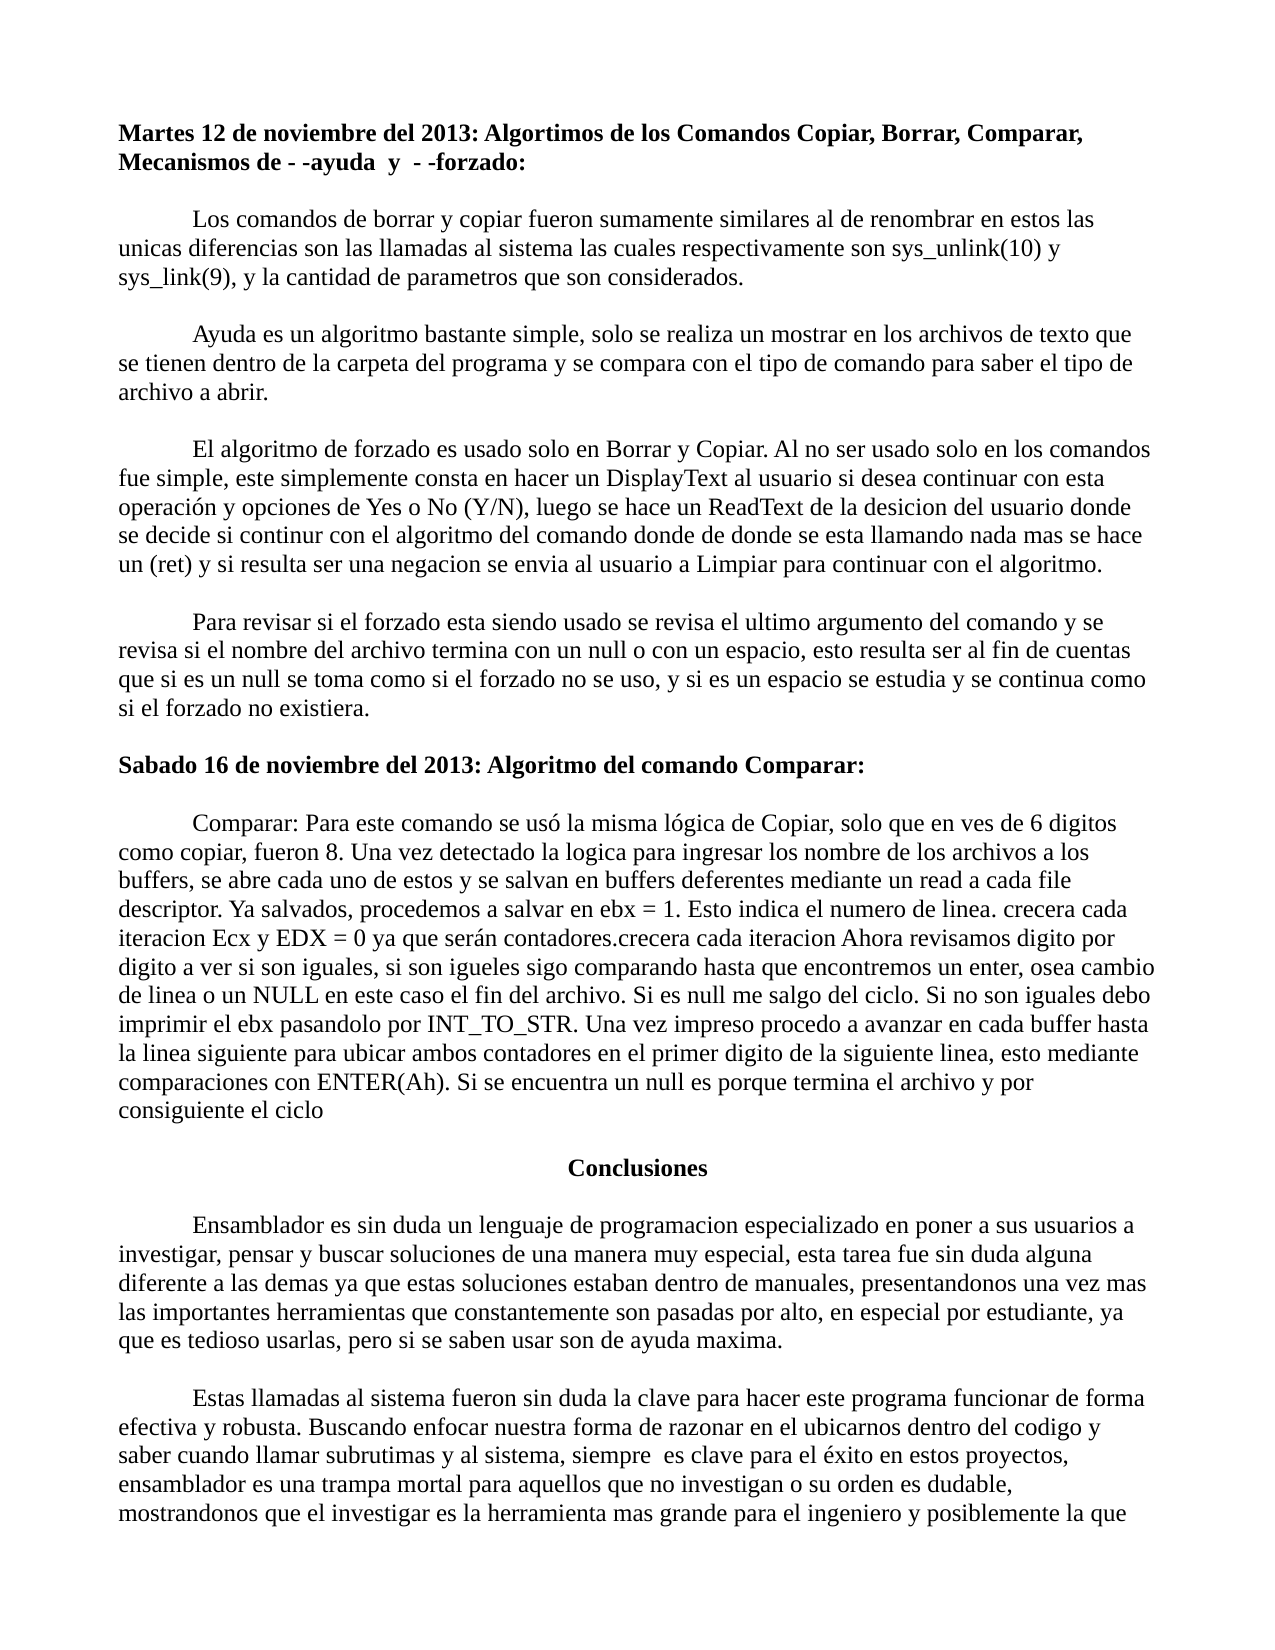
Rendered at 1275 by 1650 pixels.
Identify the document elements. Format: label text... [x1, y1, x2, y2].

text Estas llamadas al sistema fueron sin duda la clave para hacer este programa funcionar de forma efectiva y robusta. Buscando enfocar nuestra forma de razonar en el ubicarnos dentro del codigo y saber cuando llamar subrutimas y al sistema, siempre es clave para el éxito en estos proyectos, ensamblador es una trampa mortal para aquellos que no investigan o su orden es dudable, mostrandonos que el investigar es la herramienta mas grande para el ingeniero y posiblemente la que [118, 1383, 1157, 1527]
text El algoritmo de forzado es usado solo en Borrar y Copiar. Al no ser usado solo en los comandos fue simple, este simplemente consta en hacer un DisplayText al usuario si desea continuar con esta operación y opciones de Yes o No (Y/N), luego se hace un ReadText de la desicion del usuario donde se decide si continur con el algoritmo del comando donde de donde se esta llamando nada mas se hace un (ret) y si resulta ser una negacion se envia al usuario a Limpiar para continuar con el algoritmo. [118, 434, 1157, 578]
text Para revisar si el forzado esta siendo usado se revisa el ultimo argumento del comando y se revisa si el nombre del archivo termina con un null o con un espacio, esto resulta ser al fin de cuentas que si es un null se toma como si el forzado no se uso, y si es un espacio se estudia y se continua como si el forzado no existiera. [118, 607, 1157, 722]
text Ayuda es un algoritmo bastante simple, solo se realiza un mostrar en los archivos de texto que se tienen dentro de la carpeta del programa y se compara con el tipo de comando para saber el tipo de archivo a abrir. [118, 319, 1157, 406]
text Los comandos de borrar y copiar fueron sumamente similares al de renombrar en estos las unicas diferencias son las llamadas al sistema las cuales respectivamente son sys_unlink(10) y sys_link(9), y la cantidad de parametros que son considerados. [118, 204, 1157, 291]
text Ensamblador es sin duda un lenguaje de programacion especializado en poner a sus usuarios a investigar, pensar y buscar soluciones de una manera muy especial, esta tarea fue sin duda alguna diferente a las demas ya que estas soluciones estaban dentro de manuales, presentandonos una vez mas las importantes herramientas que constantemente son pasadas por alto, en especial por estudiante, ya que es tedioso usarlas, pero si se saben usar son de ayuda maxima. [118, 1211, 1157, 1354]
text Conclusiones [118, 1153, 1157, 1182]
text Comparar: Para este comando se usó la misma lógica de Copiar, solo que en ves de 6 digitos como copiar, fueron 8. Una vez detectado la logica para ingresar los nombre de los archivos a los buffers, se abre cada uno de estos y se salvan en buffers deferentes mediante un read a cada file descriptor. Ya salvados, procedemos a salvar en ebx = 1. Esto indica el numero de linea. crecera cada iteracion Ecx y EDX = 0 ya que serán contadores.crecera cada iteracion Ahora revisamos digito por digito a ver si son iguales, si son igueles sigo comparando hasta que encontremos un enter, osea cambio de linea o un NULL en este caso el fin del archivo. Si es null me salgo del ciclo. Si no son iguales debo imprimir el ebx pasandolo por INT_TO_STR. Una vez impreso procedo a avanzar en cada buffer hasta la linea siguiente para ubicar ambos contadores en el primer digito de la siguiente linea, esto mediante comparaciones con ENTER(Ah). Si se encuentra un null es porque termina el archivo y por consiguiente el ciclo [118, 808, 1157, 1124]
text Martes 12 de noviembre del 2013: Algortimos de los Comandos Copiar, Borrar, Comparar, Mecanismos de - -ayuda y - -forzado: [118, 118, 1157, 176]
text Sabado 16 de noviembre del 2013: Algoritmo del comando Comparar: [118, 751, 1157, 779]
